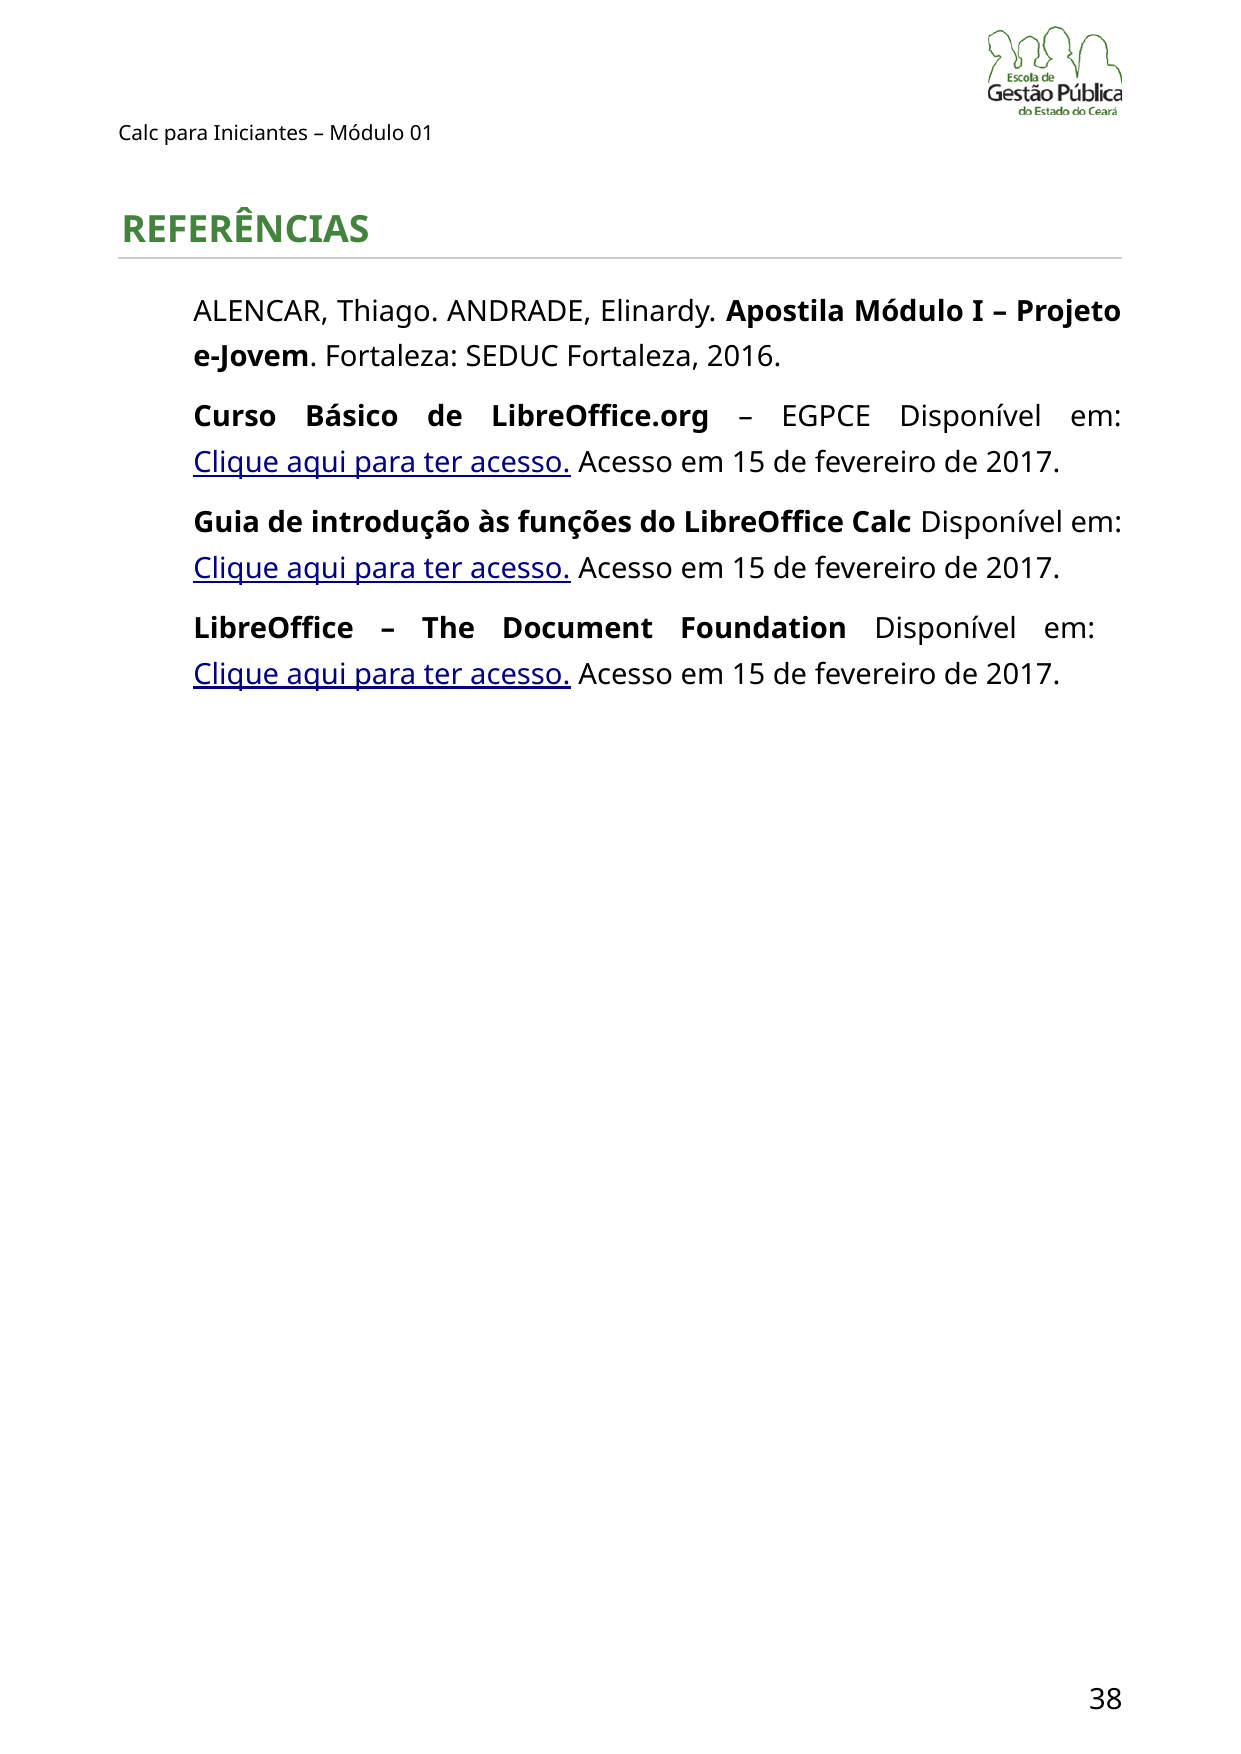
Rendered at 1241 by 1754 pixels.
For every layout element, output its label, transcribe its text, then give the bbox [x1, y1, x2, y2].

list Curso Básico de LibreOffice.org – EGPCE Disponível em: Clique aqui para ter acesso. Acesso em 15 de fevereiro de 2017. [156, 396, 1122, 481]
subtitle REFERÊNCIAS [118, 200, 1122, 257]
list Guia de introdução às funções do LibreOffice Calc Disponível em: Clique aqui para ter acesso. Acesso em 15 de fevereiro de 2017. [156, 502, 1122, 587]
list ALENCAR, Thiago. ANDRADE, Elinardy. Apostila Módulo I – Projeto e-Jovem. Fortaleza: SEDUC Fortaleza, 2016. [156, 290, 1122, 375]
picture [118, 26, 1123, 115]
list LibreOffice – The Document Foundation Disponível em: Clique aqui para ter acesso. Acesso em 15 de fevereiro de 2017. [156, 607, 1122, 693]
